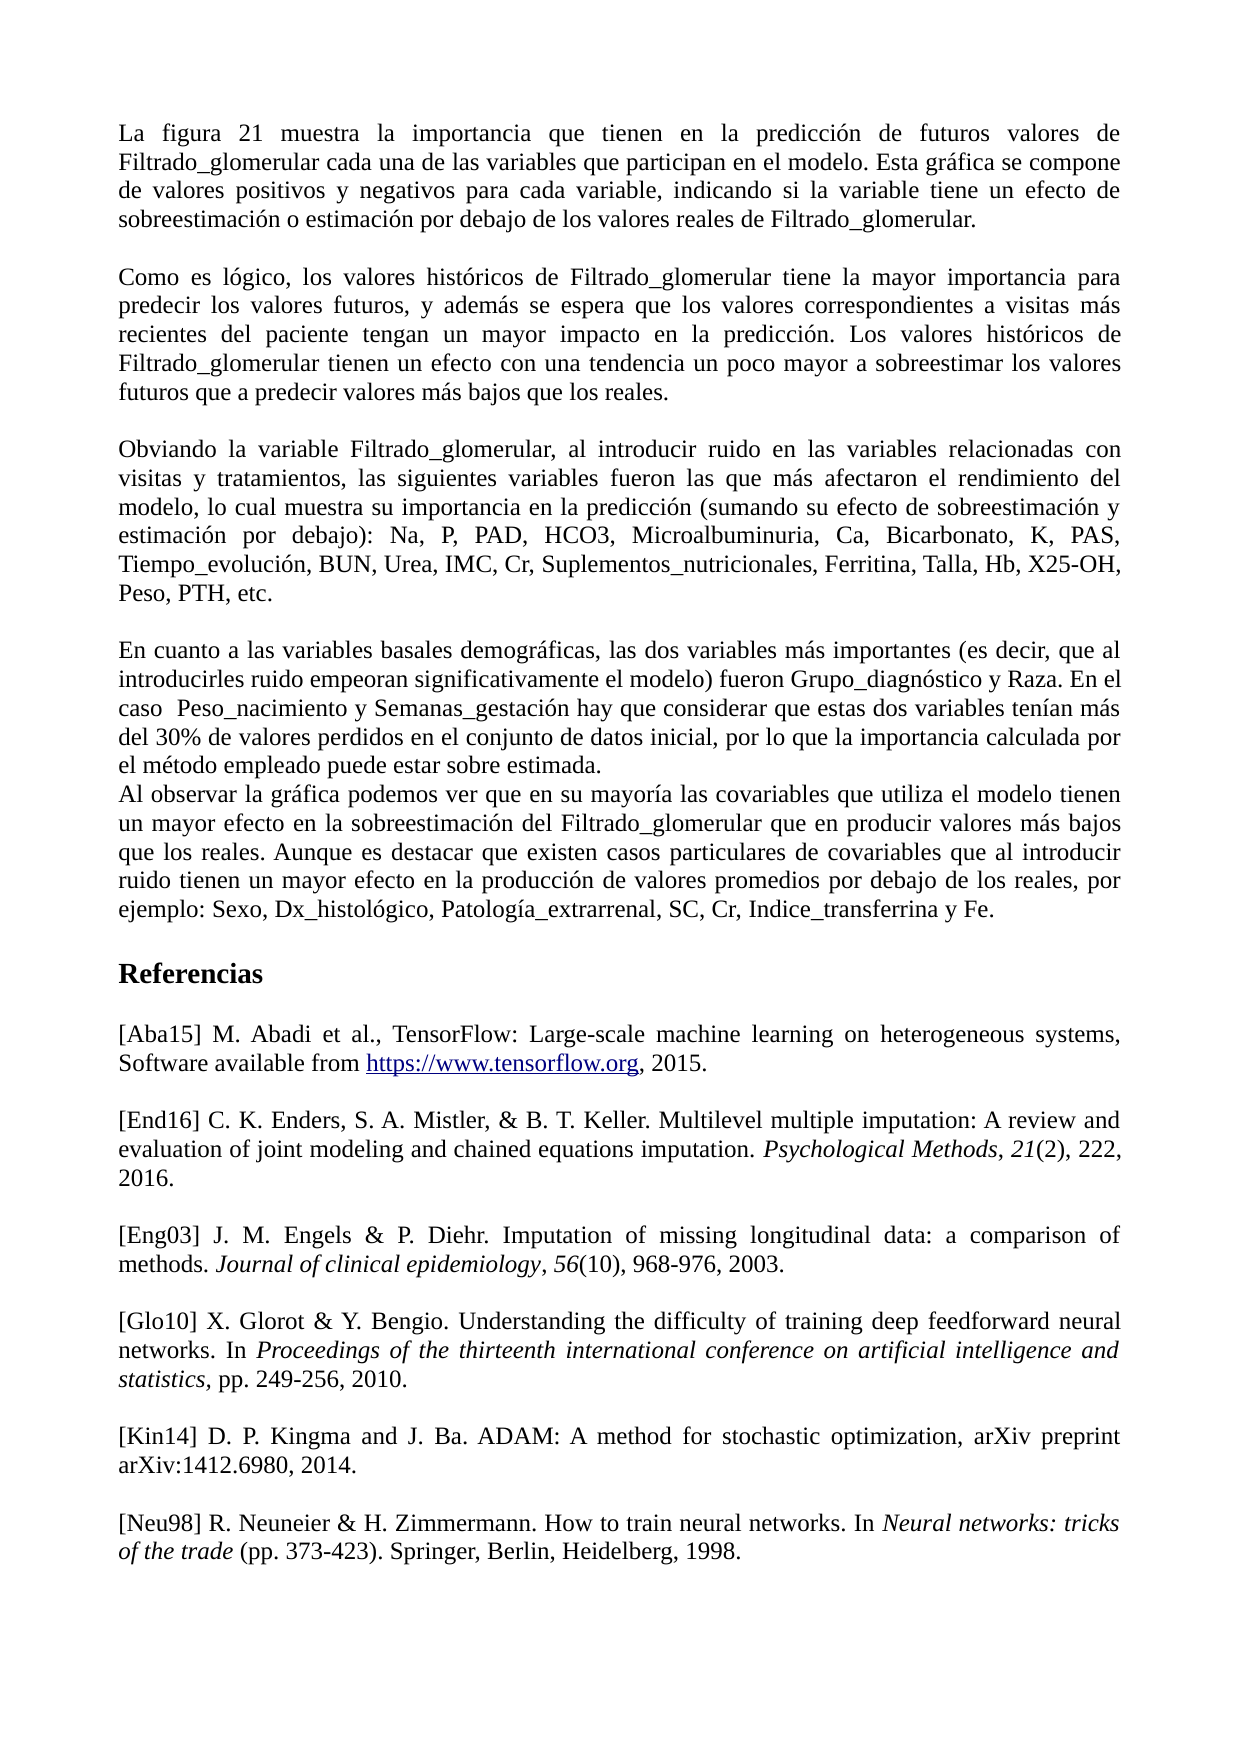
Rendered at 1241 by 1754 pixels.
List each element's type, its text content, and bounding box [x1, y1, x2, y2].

text [Kin14] D. P. Kingma and J. Ba. ADAM: A method for stochastic optimization, arXiv preprint arXiv:1412.6980, 2014. [118, 1421, 1122, 1479]
text [Neu98] R. Neuneier & H. Zimmermann. How to train neural networks. In Neural networks: tricks of the trade (pp. 373-423). Springer, Berlin, Heidelberg, 1998. [118, 1508, 1122, 1565]
text Como es lógico, los valores históricos de Filtrado_glomerular tiene la mayor importancia para predecir los valores futuros, y además se espera que los valores correspondientes a visitas más recientes del paciente tengan un mayor impacto en la predicción. Los valores históricos de Filtrado_glomerular tienen un efecto con una tendencia un poco mayor a sobreestimar los valores futuros que a predecir valores más bajos que los reales. [118, 262, 1122, 406]
text [End16] C. K. Enders, S. A. Mistler, & B. T. Keller. Multilevel multiple imputation: A review and evaluation of joint modeling and chained equations imputation. Psychological Methods, 21(2), 222, 2016. [118, 1105, 1122, 1191]
text La figura 21 muestra la importancia que tienen en la predicción de futuros valores de Filtrado_glomerular cada una de las variables que participan en el modelo. Esta gráfica se compone de valores positivos y negativos para cada variable, indicando si la variable tiene un efecto de sobreestimación o estimación por debajo de los valores reales de Filtrado_glomerular. [118, 118, 1122, 233]
text [Aba15] M. Abadi et al., TensorFlow: Large-scale machine learning on heterogeneous systems, Software available from https://www.tensorflow.org, 2015. [118, 1019, 1122, 1076]
text Referencias [118, 957, 1122, 990]
text Al observar la gráfica podemos ver que en su mayoría las covariables que utiliza el modelo tienen un mayor efecto en la sobreestimación del Filtrado_glomerular que en producir valores más bajos que los reales. Aunque es destacar que existen casos particulares de covariables que al introducir ruido tienen un mayor efecto en la producción de valores promedios por debajo de los reales, por ejemplo: Sexo, Dx_histológico, Patología_extrarrenal, SC, Cr, Indice_transferrina y Fe. [118, 779, 1122, 923]
text [Glo10] X. Glorot & Y. Bengio. Understanding the difficulty of training deep feedforward neural networks. In Proceedings of the thirteenth international conference on artificial intelligence and statistics, pp. 249-256, 2010. [118, 1306, 1122, 1393]
text Obviando la variable Filtrado_glomerular, al introducir ruido en las variables relacionadas con visitas y tratamientos, las siguientes variables fueron las que más afectaron el rendimiento del modelo, lo cual muestra su importancia en la predicción (sumando su efecto de sobreestimación y estimación por debajo): Na, P, PAD, HCO3, Microalbuminuria, Ca, Bicarbonato, K, PAS, Tiempo_evolución, BUN, Urea, IMC, Cr, Suplementos_nutricionales, Ferritina, Talla, Hb, X25-OH, Peso, PTH, etc. [118, 434, 1122, 607]
text [Eng03] J. M. Engels & P. Diehr. Imputation of missing longitudinal data: a comparison of methods. Journal of clinical epidemiology, 56(10), 968-976, 2003. [118, 1220, 1122, 1278]
text En cuanto a las variables basales demográficas, las dos variables más importantes (es decir, que al introducirles ruido empeoran significativamente el modelo) fueron Grupo_diagnóstico y Raza. En el caso Peso_nacimiento y Semanas_gestación hay que considerar que estas dos variables tenían más del 30% de valores perdidos en el conjunto de datos inicial, por lo que la importancia calculada por el método empleado puede estar sobre estimada. [118, 636, 1122, 779]
